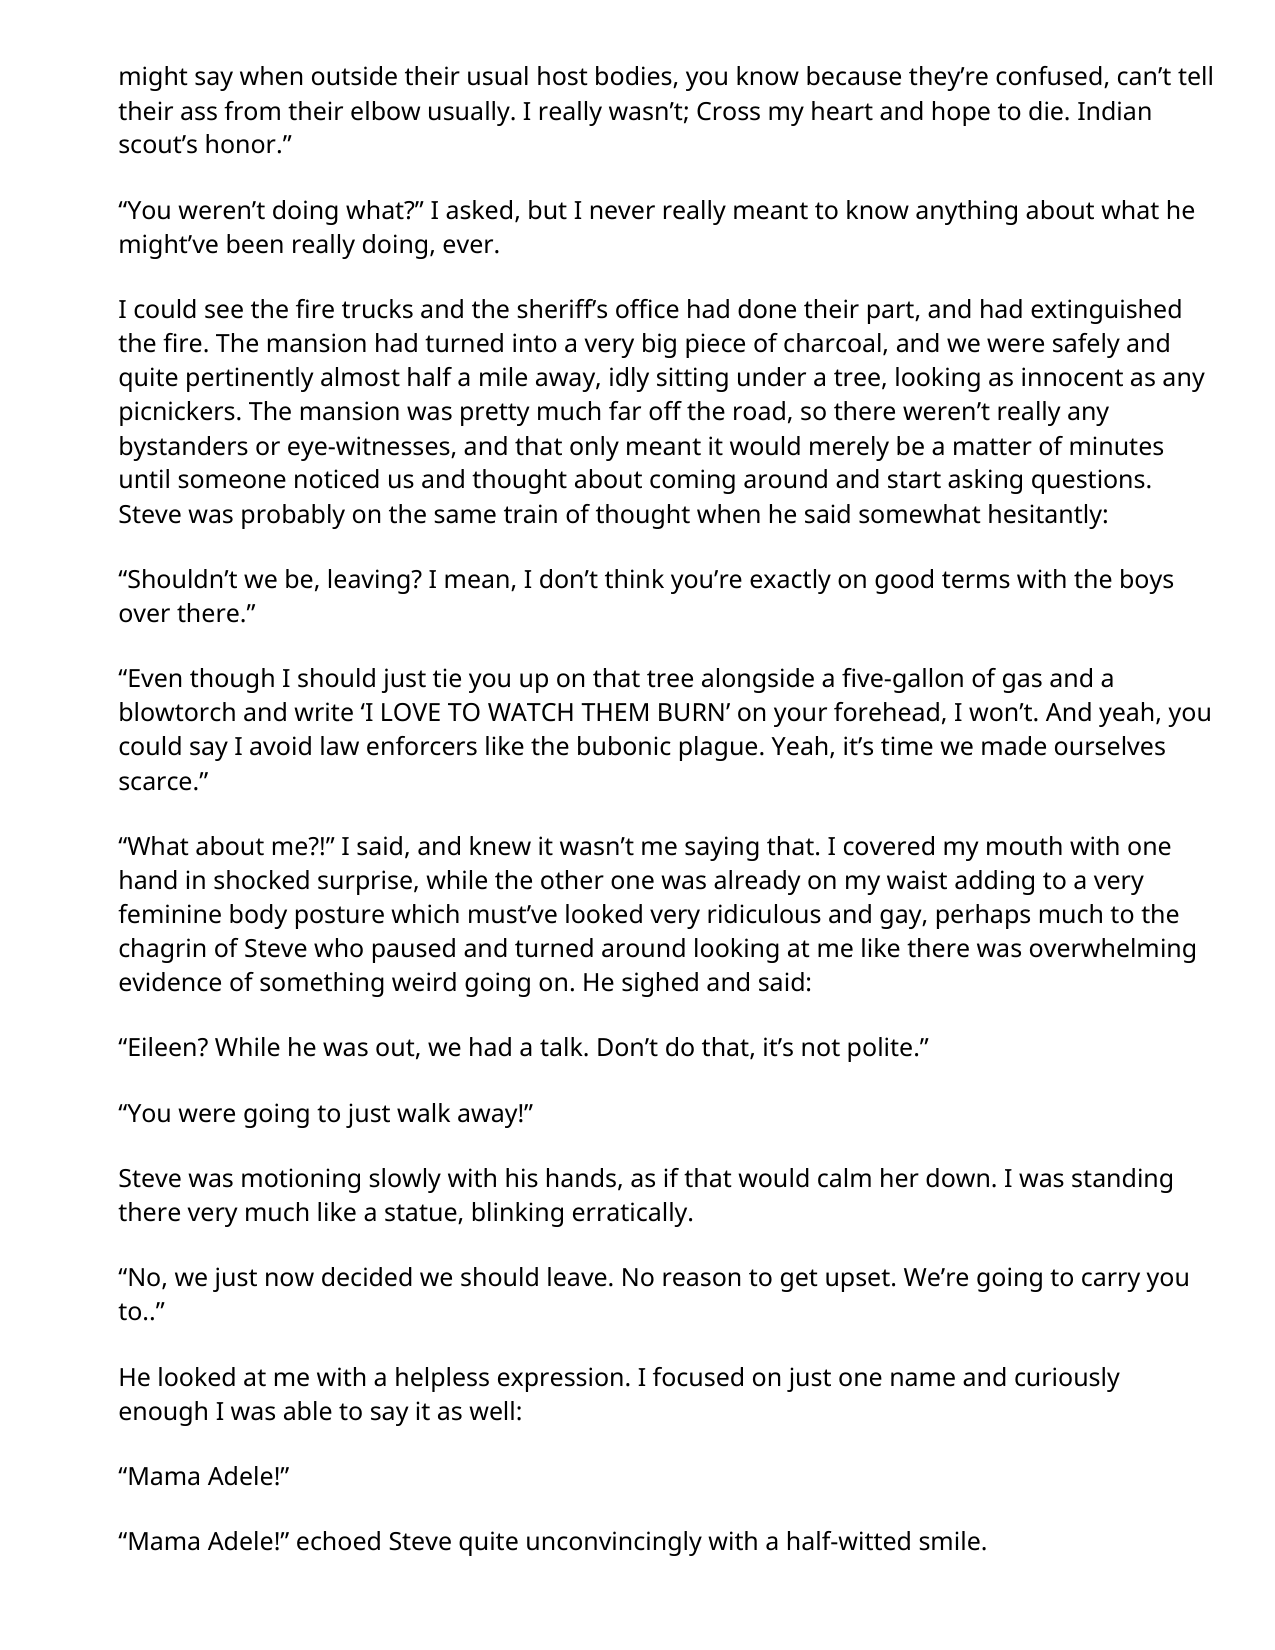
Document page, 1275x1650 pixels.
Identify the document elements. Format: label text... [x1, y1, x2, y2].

text I could see the fire trucks and the sheriff’s office had done their part, and had extinguished the fire. The mansion had turned into a very big piece of charcoal, and we were safely and quite pertinently almost half a mile away, idly sitting under a tree, looking as innocent as any picnickers. The mansion was pretty much far off the road, so there weren’t really any bystanders or eye-witnesses, and that only meant it would merely be a matter of minutes until someone noticed us and thought about coming around and start asking questions. Steve was probably on the same train of thought when he said somewhat hesitantly: [118, 292, 1216, 530]
text “Mama Adele!” [118, 1459, 1216, 1493]
text might say when outside their usual host bodies, you know because they’re confused, can’t tell their ass from their elbow usually. I really wasn’t; Cross my heart and hope to die. Indian scout’s honor.” [118, 59, 1216, 161]
text Steve was motioning slowly with his hands, as if that would calm her down. I was standing there very much like a statue, blinking erratically. [118, 1161, 1216, 1229]
text “Shouldn’t we be, leaving? I mean, I don’t think you’re exactly on good terms with the boys over there.” [118, 562, 1216, 630]
text “You weren’t doing what?” I asked, but I never really meant to know anything about what he might’ve been really doing, ever. [118, 192, 1216, 261]
text “Even though I should just tie you up on that tree alongside a five-gallon of gas and a blowtorch and write ‘I LOVE TO WATCH THEM BURN’ on your forehead, I won’t. And yeah, you could say I avoid law enforcers like the bubonic plague. Yeah, it’s time we made ourselves scarce.” [118, 661, 1216, 797]
text “You were going to just walk away!” [118, 1095, 1216, 1129]
text “Eileen? While he was out, we had a talk. Don’t do that, it’s not polite.” [118, 1030, 1216, 1064]
text He looked at me with a helpless expression. I focused on just one name and curiously enough I was able to say it as well: [118, 1359, 1216, 1427]
text “What about me?!” I said, and knew it wasn’t me saying that. I covered my mouth with one hand in shocked surprise, while the other one was already on my waist adding to a very feminine body posture which must’ve looked very ridiculous and gay, perhaps much to the chagrin of Steve who paused and turned around looking at me like there was overwhelming evidence of something weird going on. He sighed and said: [118, 828, 1216, 999]
text “No, we just now decided we should leave. No reason to get upset. We’re going to carry you to..” [118, 1260, 1216, 1328]
text “Mama Adele!” echoed Steve quite unconvincingly with a half-witted smile. [118, 1524, 1216, 1558]
